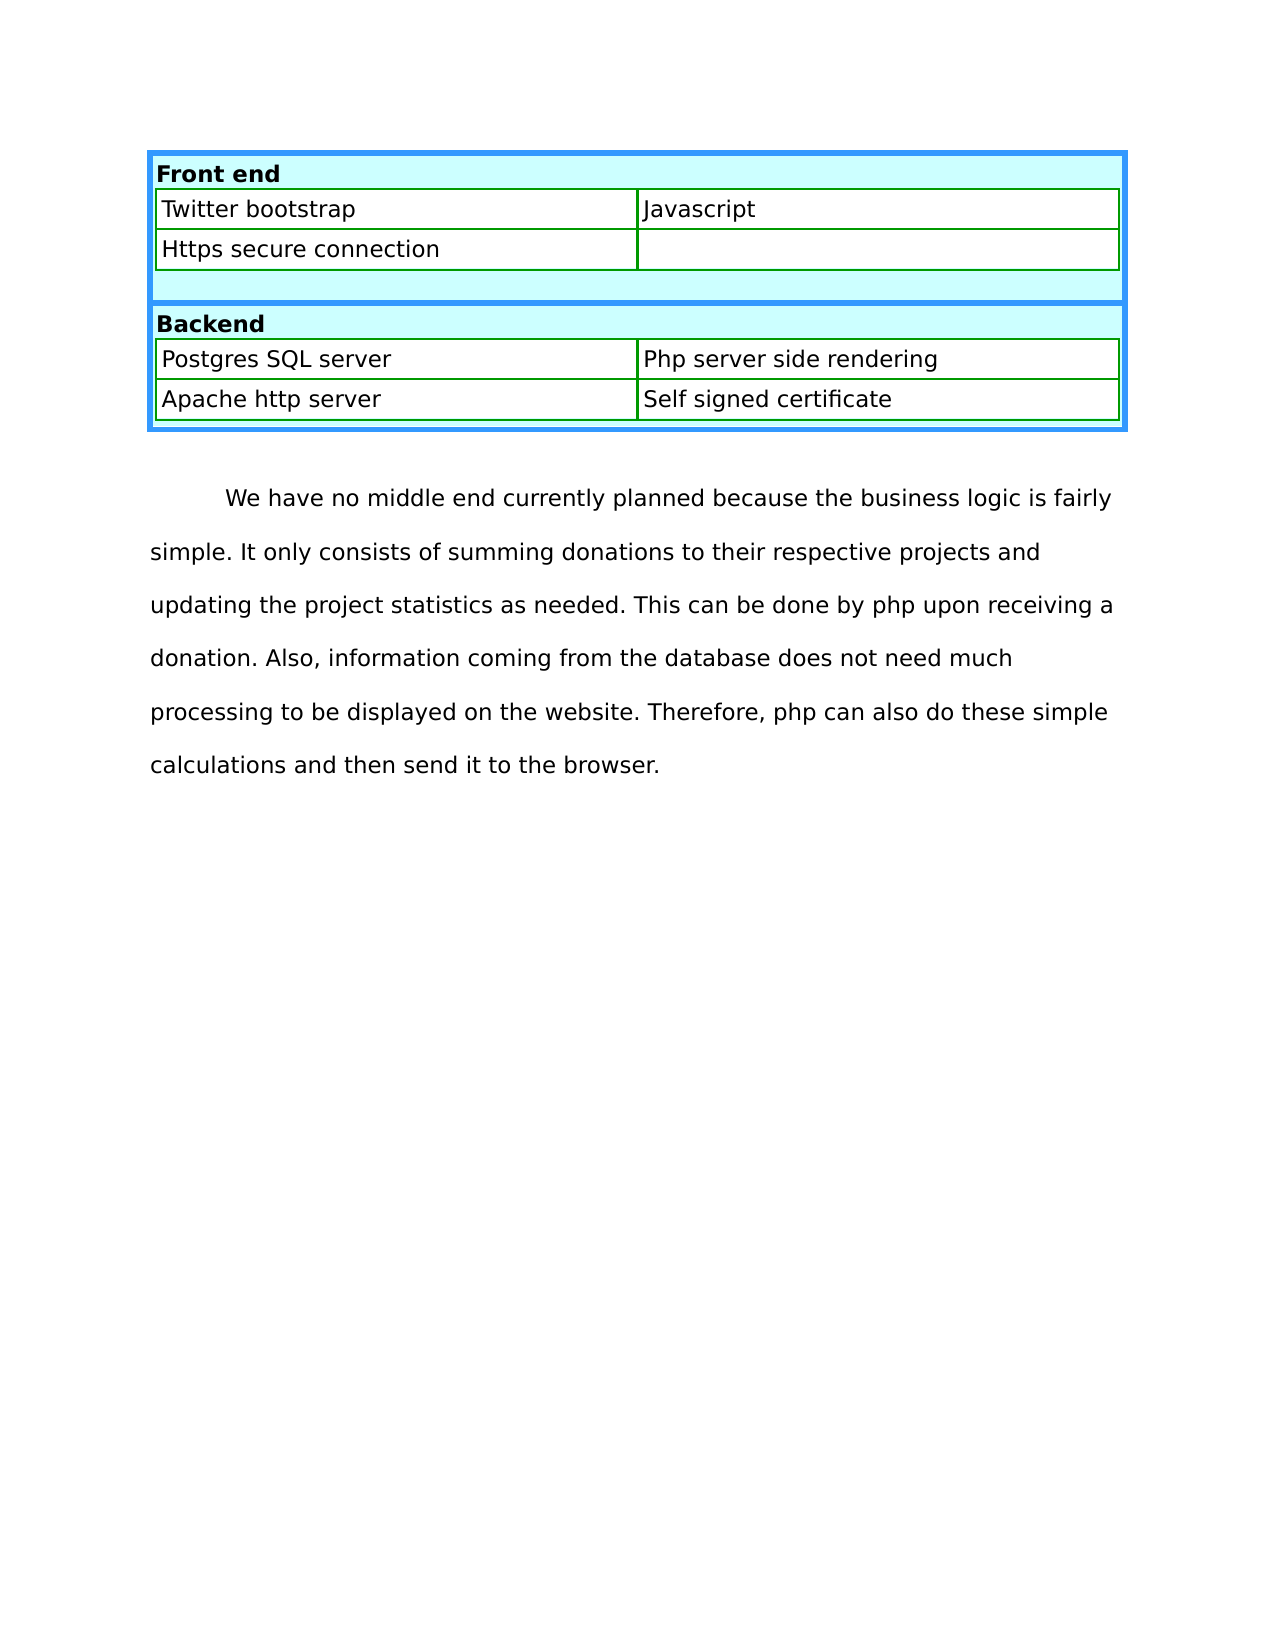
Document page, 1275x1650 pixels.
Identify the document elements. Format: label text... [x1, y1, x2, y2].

table_cell Https secure connection [157, 230, 636, 268]
table_header Postgres SQL server [157, 340, 636, 378]
table_cell Self signed certificate [639, 380, 1118, 418]
text We have no middle end currently planned because the business logic is fairly simple. It only consists of summing donations to their respective projects and updating the project statistics as needed. This can be done by php upon receiving a donation. Also, information coming from the database does not need much processing to be displayed on the website. Therefore, php can also do these simple calculations and then send it to the browser. [150, 486, 1125, 779]
table_cell [639, 230, 1118, 268]
table_header Php server side rendering [639, 340, 1118, 378]
table_header Twitter bootstrap [157, 190, 636, 228]
table_header Javascript [639, 190, 1118, 228]
table_header Front end [153, 156, 1122, 300]
table_cell Apache http server [157, 380, 636, 418]
table_cell Backend [153, 306, 1122, 426]
